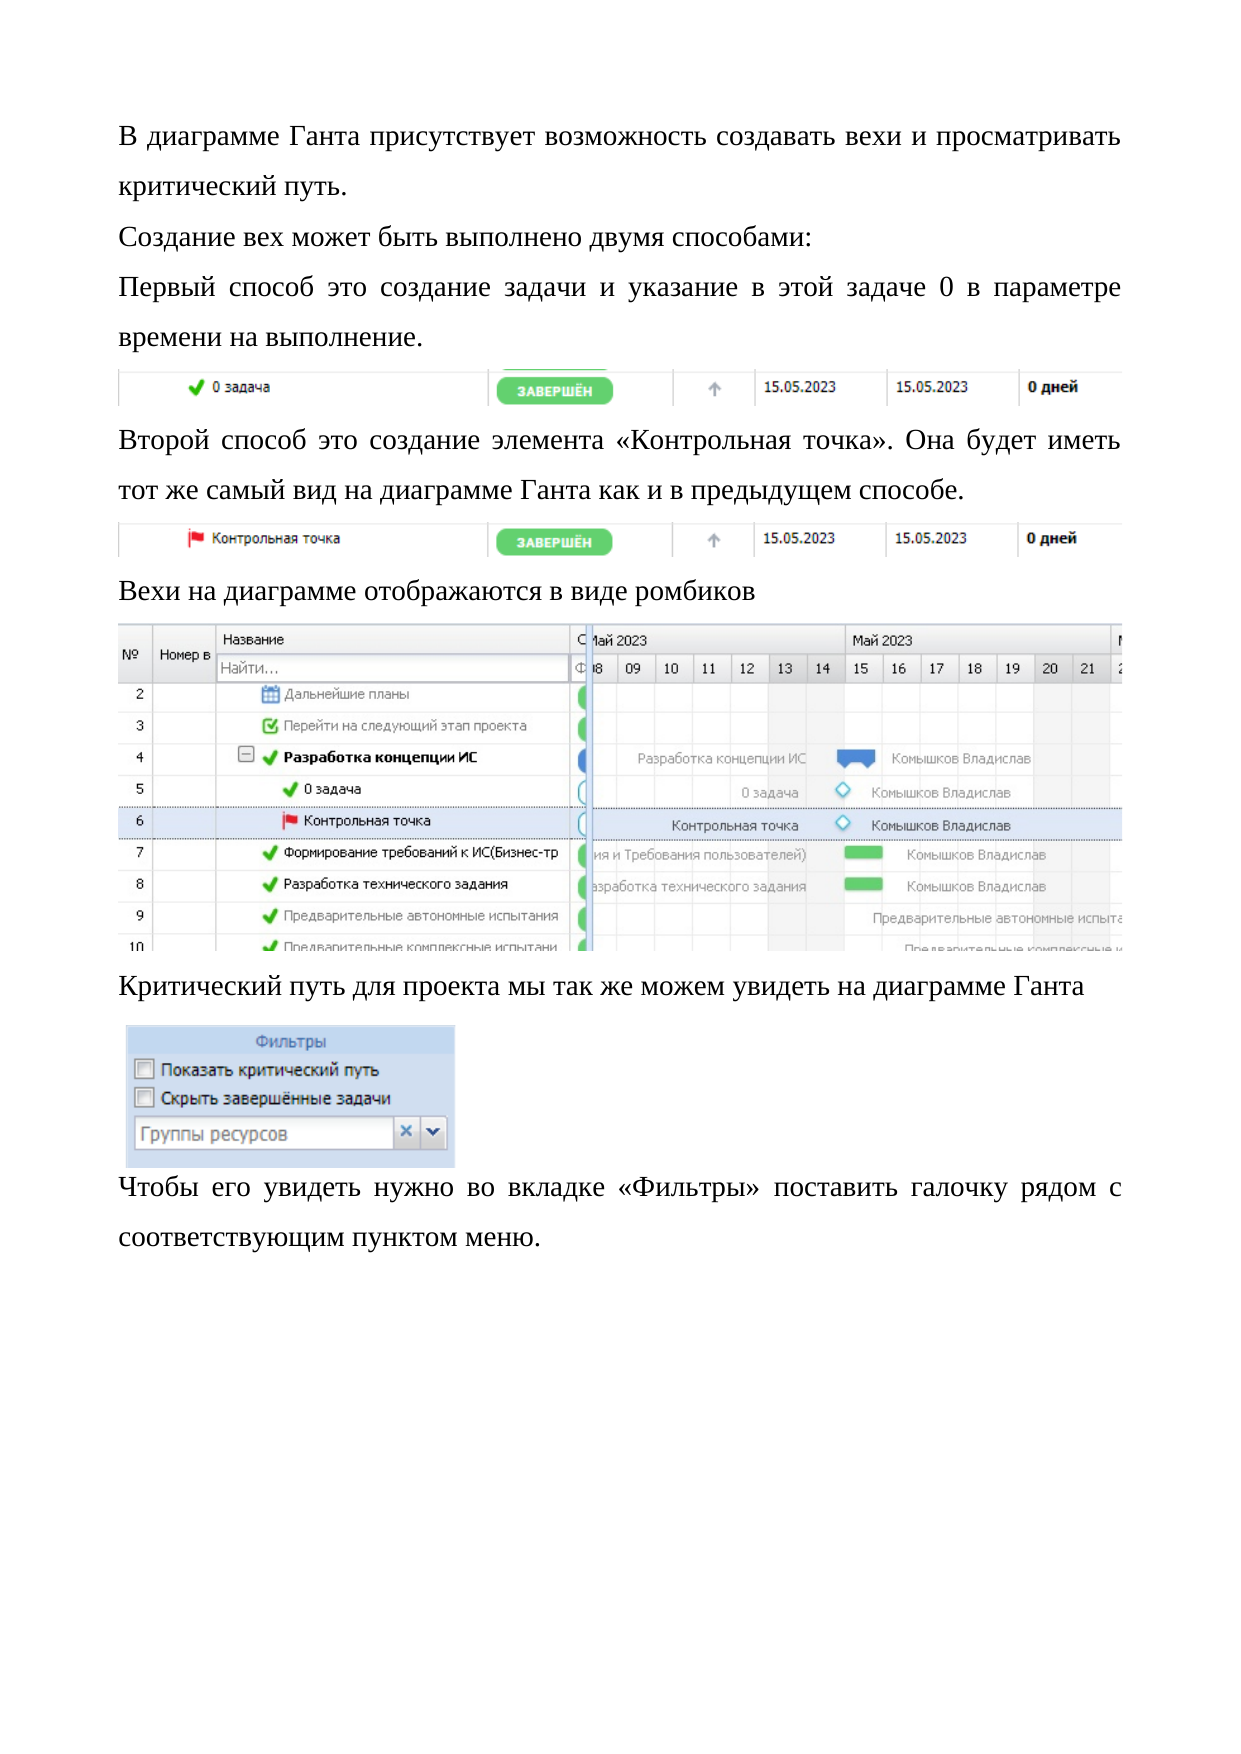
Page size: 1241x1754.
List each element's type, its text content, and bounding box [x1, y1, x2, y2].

text В диаграмме Ганта присутствует возможность создавать вехи и просматривать критический путь. [118, 118, 1122, 202]
picture [118, 522, 1123, 557]
text Первый способ это создание задачи и указание в этой задаче 0 в параметре времени на выполнение. [118, 269, 1122, 353]
text Создание вех может быть выполнено двумя способами: [118, 219, 1122, 252]
text Вехи на диаграмме отображаются в виде ромбиков [118, 557, 1122, 607]
text Второй способ это создание элемента «Контрольная точка». Она будет иметь тот же самый вид на диаграмме Ганта как и в предыдущем способе. [118, 406, 1122, 506]
picture [125, 1025, 456, 1168]
picture [118, 369, 1123, 406]
picture [118, 623, 1123, 951]
text Чтобы его увидеть нужно во вкладке «Фильтры» поставить галочку рядом с соответствующим пунктом меню. [118, 1169, 1122, 1253]
text Критический путь для проекта мы так же можем увидеть на диаграмме Ганта [118, 951, 1122, 1001]
